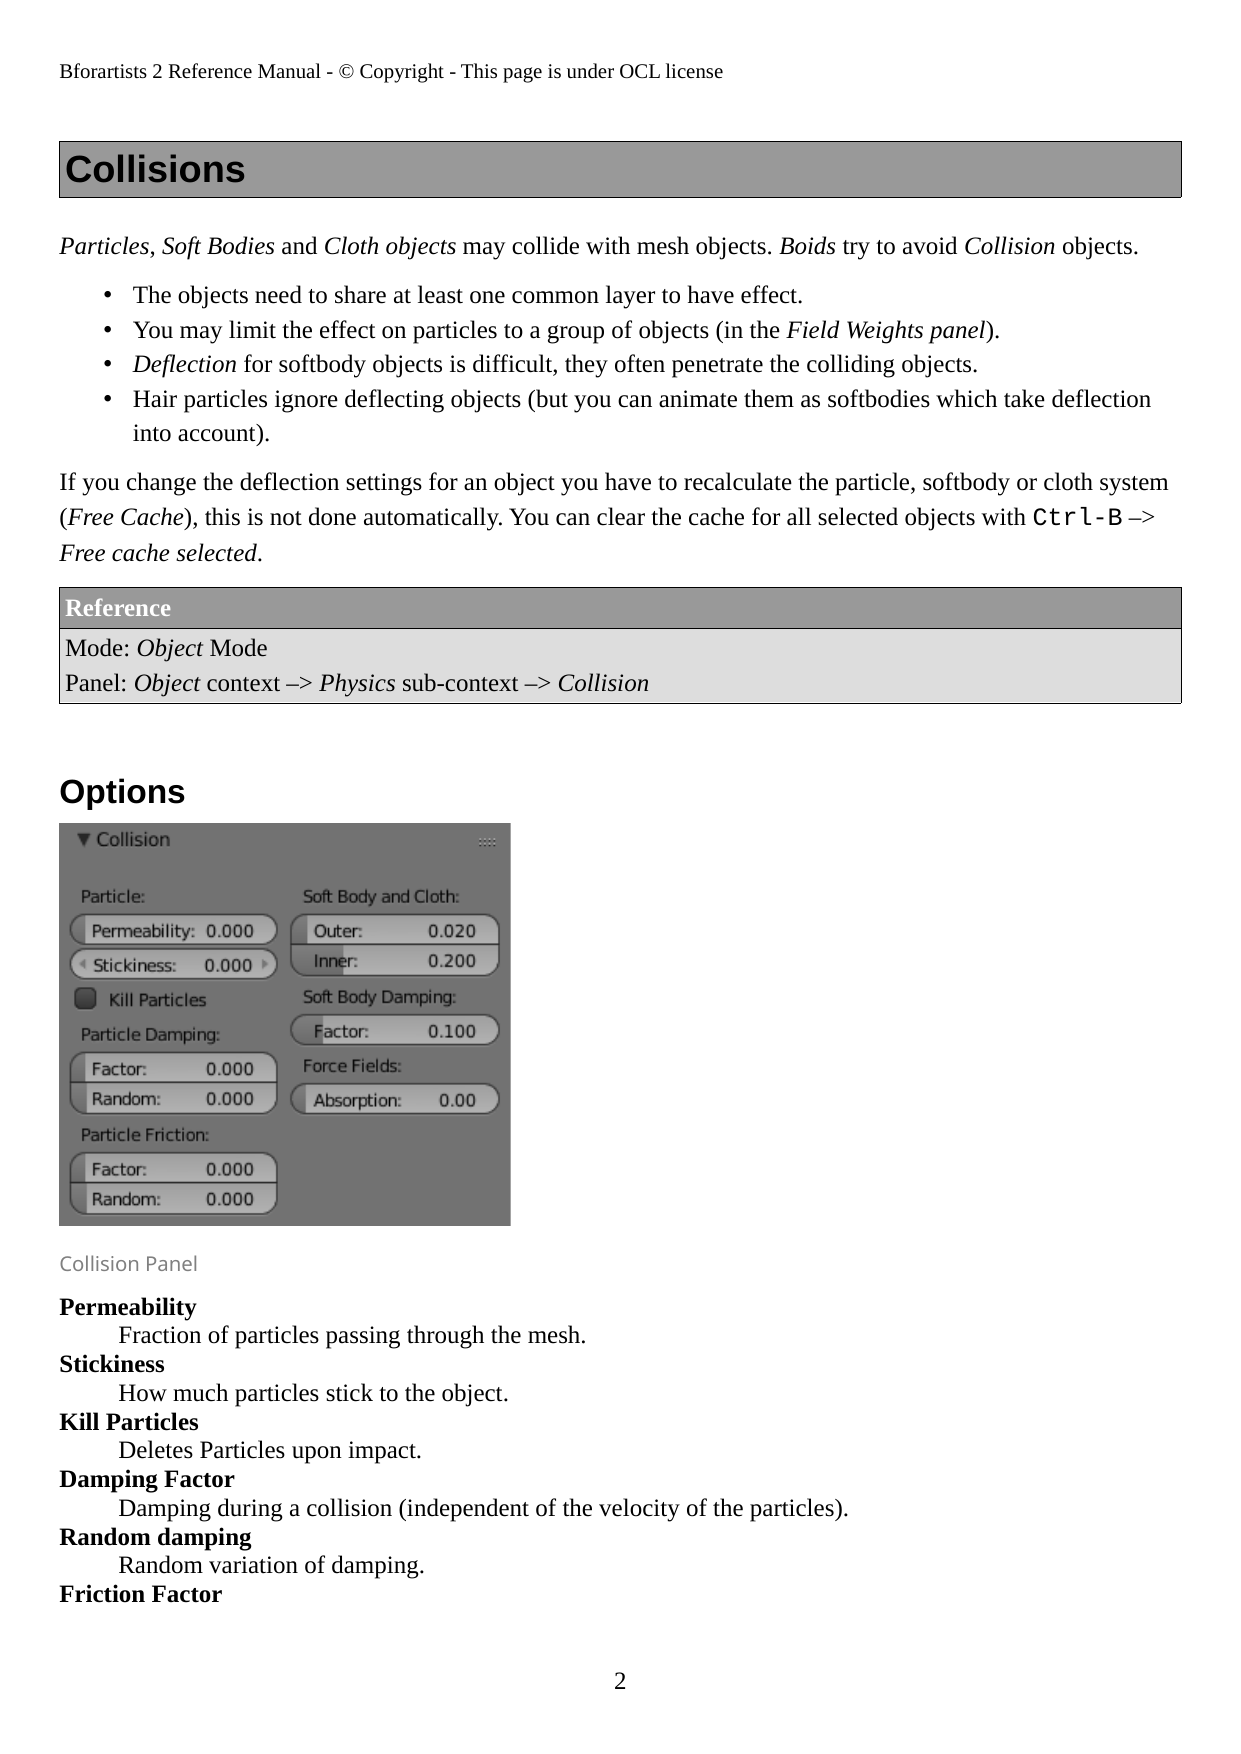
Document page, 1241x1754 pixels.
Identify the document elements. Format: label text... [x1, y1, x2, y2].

subtitle Kill Particles [59, 1407, 1181, 1436]
list Deletes Particles upon impact. [118, 1436, 1181, 1464]
subtitle Permeability [59, 1292, 1181, 1321]
picture [59, 823, 511, 1226]
subtitle Random damping [59, 1522, 1181, 1551]
list Random variation of damping. [118, 1551, 1181, 1579]
list Damping during a collision (independent of the velocity of the particles). [118, 1493, 1181, 1522]
text Collision Panel [59, 1246, 1181, 1277]
list Deflection for softbody objects is difficult, they often penetrate the colliding objects. [103, 349, 1181, 378]
list Hair particles ignore deflecting objects (but you can animate them as softbodies which take deflection into account). [103, 384, 1181, 447]
table_header Reference [60, 588, 1181, 628]
text Particles, Soft Bodies and Cloth objects may collide with mesh objects. Boids try to avoid Collision objects. [59, 231, 1181, 260]
table_cell Mode: Object Mode Panel: Object context –> Physics sub-context –> Collision [60, 629, 1181, 702]
subtitle Friction Factor [59, 1579, 1181, 1608]
table_header Collisions [60, 142, 1181, 197]
subtitle Options [59, 772, 1181, 811]
subtitle Stickiness [59, 1349, 1181, 1378]
text If you change the deflection settings for an object you have to recalculate the particle, softbody or cloth system (Free Cache), this is not done automatically. You can clear the cache for all selected objects with Ctrl-B –> Free cache selected. [59, 467, 1181, 567]
list How much particles stick to the object. [118, 1378, 1181, 1407]
list Fraction of particles passing through the mesh. [118, 1321, 1181, 1349]
subtitle Damping Factor [59, 1464, 1181, 1493]
list You may limit the effect on particles to a group of objects (in the Field Weights panel). [103, 315, 1181, 343]
list The objects need to share at least one common layer to have effect. [103, 280, 1181, 309]
